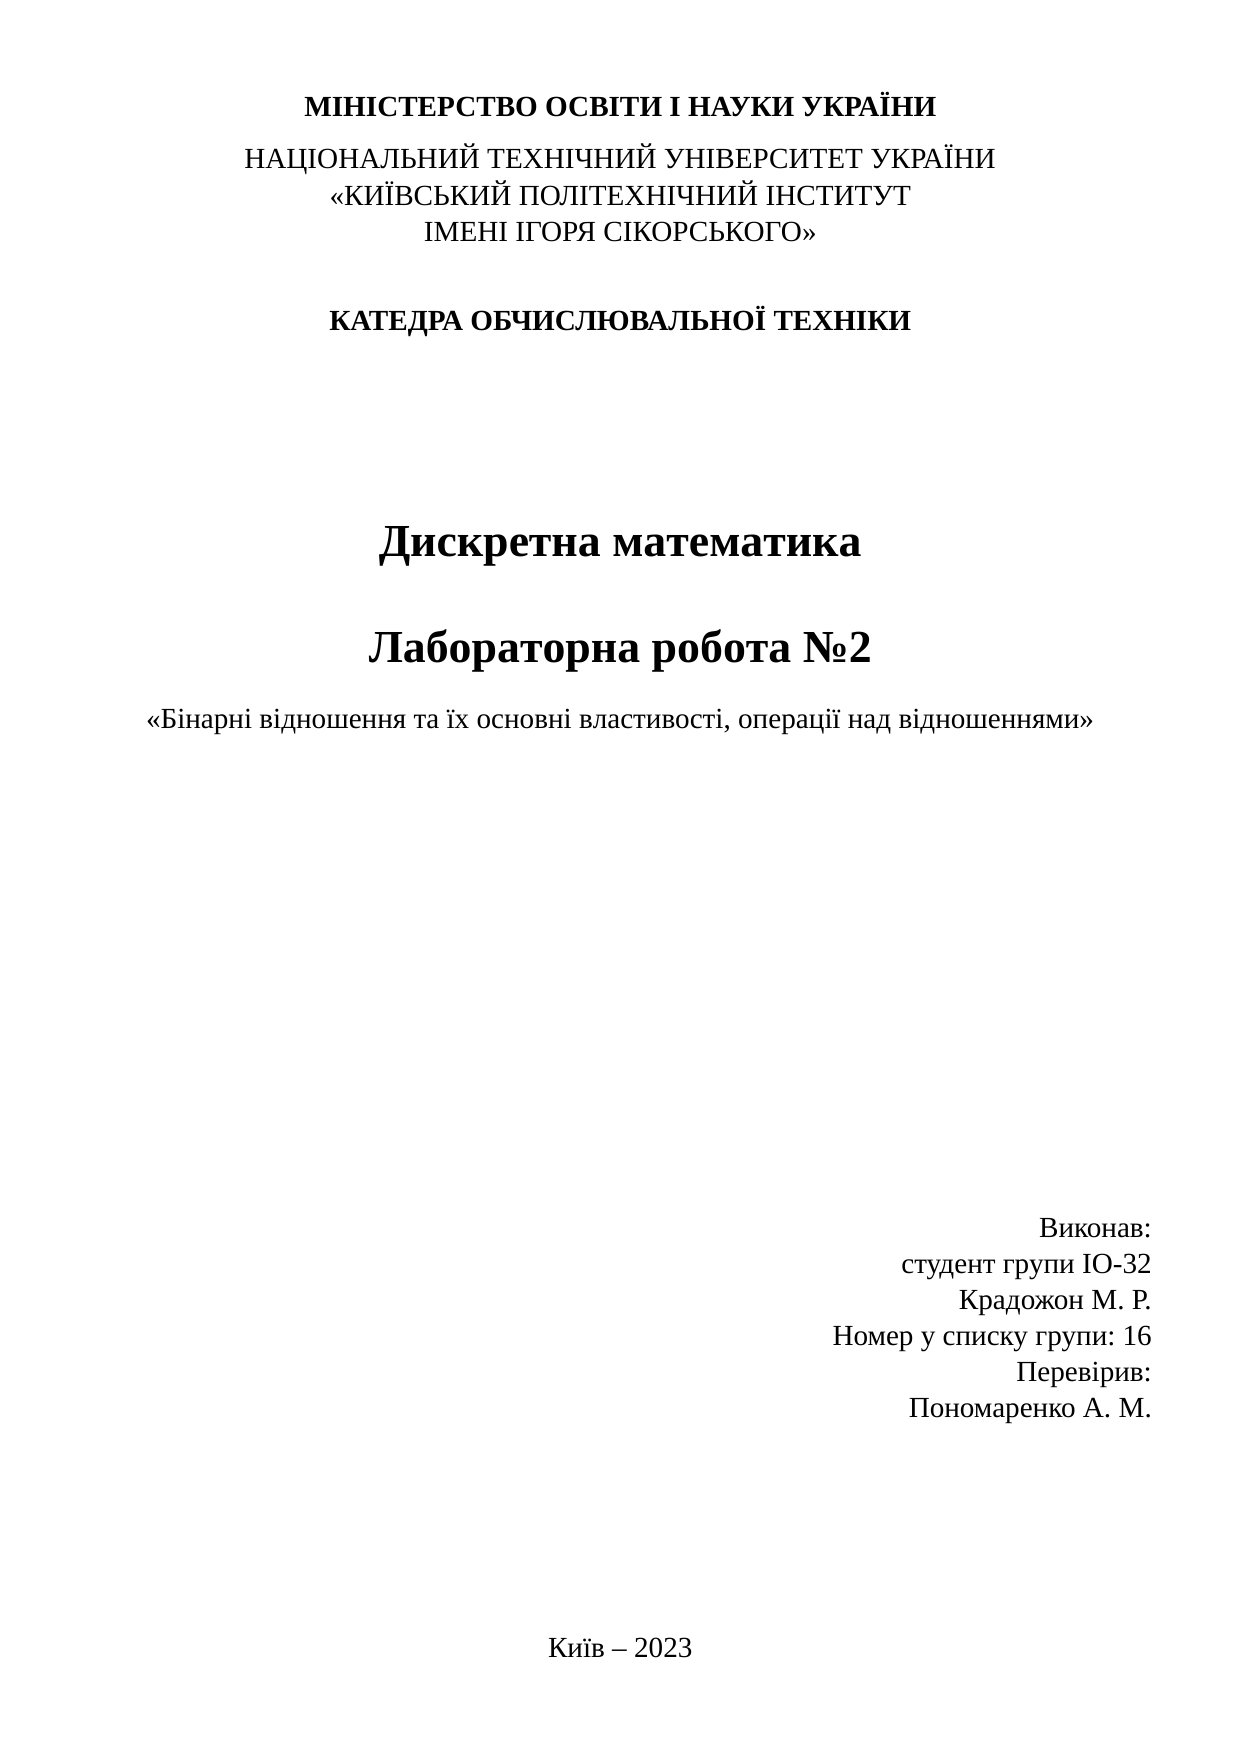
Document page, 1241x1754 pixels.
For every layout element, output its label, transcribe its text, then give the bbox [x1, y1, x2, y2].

text Крадожон М. Р. [89, 1282, 1152, 1316]
text «Бінарні відношення та їх основні властивості, операції над відношеннями» [89, 701, 1152, 734]
text студент групи ІО-32 [89, 1246, 1152, 1279]
text «КИЇВСЬКИЙ ПОЛІТЕХНІЧНИЙ ІНСТИТУТ [89, 178, 1152, 211]
text КАТЕДРА ОБЧИСЛЮВАЛЬНОЇ ТЕХНІКИ [89, 303, 1152, 336]
text Київ – 2023 [89, 1630, 1152, 1664]
text Виконав: [89, 1210, 1152, 1243]
text ІМЕНІ ІГОРЯ СІКОРСЬКОГО» [89, 214, 1152, 247]
text МІНІСТЕРСТВО ОСВІТИ І НАУКИ УКРАЇНИ [89, 89, 1152, 122]
text Дискретна математика [89, 514, 1152, 567]
text Лабораторна робота №2 [89, 619, 1152, 672]
text Пономаренко А. М. [89, 1390, 1152, 1424]
text НАЦІОНАЛЬНИЙ ТЕХНІЧНИЙ УНІВЕРСИТЕТ УКРАЇНИ [89, 141, 1152, 175]
text Перевірив: [89, 1354, 1152, 1388]
text Номер у списку групи: 16 [89, 1318, 1152, 1352]
